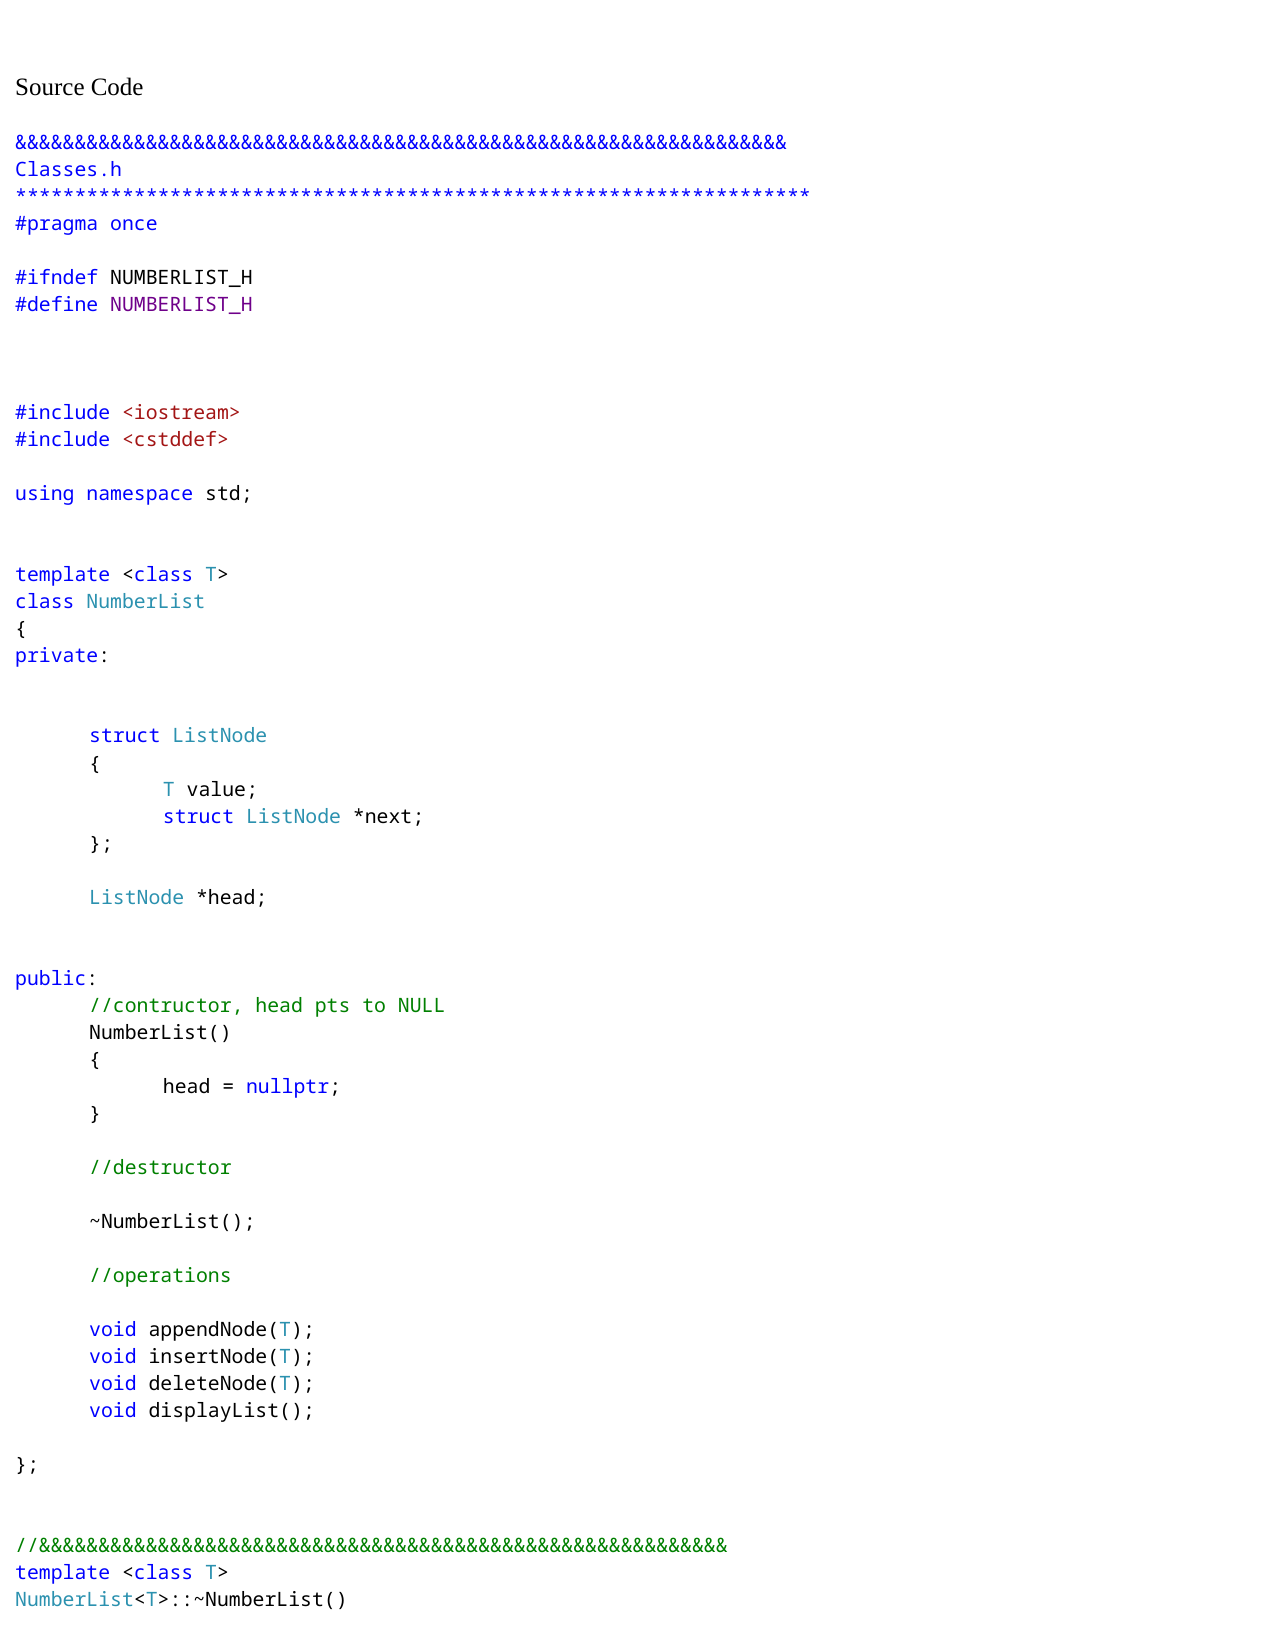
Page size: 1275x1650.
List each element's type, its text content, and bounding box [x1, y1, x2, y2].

text class NumberList [15, 587, 1260, 614]
text { [15, 749, 1260, 776]
text NumberList() [15, 1018, 1260, 1046]
text public: [15, 964, 1260, 992]
text #pragma once [15, 209, 1260, 236]
text struct ListNode *next; [15, 803, 1260, 830]
text { [15, 614, 1260, 641]
text void appendNode(T); [15, 1315, 1260, 1342]
text T value; [15, 776, 1260, 803]
text &&&&&&&&&&&&&&&&&&&&&&&&&&&&&&&&&&&&&&&&&&&&&&&&&&&&&&&&&&&&&&&&& [15, 128, 1260, 155]
text //&&&&&&&&&&&&&&&&&&&&&&&&&&&&&&&&&&&&&&&&&&&&&&&&&&&&&&&&&& [15, 1531, 1260, 1558]
text #include <cstddef> [15, 425, 1260, 452]
text template <class T> [15, 560, 1260, 587]
text ~NumberList(); [15, 1207, 1260, 1234]
text //operations [15, 1261, 1260, 1288]
text }; [15, 830, 1260, 857]
text //contructor, head pts to NULL [15, 992, 1260, 1018]
text struct ListNode [15, 722, 1260, 749]
text NumberList<T>::~NumberList() [15, 1585, 1260, 1612]
text void insertNode(T); [15, 1342, 1260, 1369]
text void deleteNode(T); [15, 1369, 1260, 1396]
text #define NUMBERLIST_H [15, 290, 1260, 317]
text //destructor [15, 1153, 1260, 1180]
text using namespace std; [15, 479, 1260, 506]
text { [15, 1046, 1260, 1072]
text private: [15, 641, 1260, 668]
text head = nullptr; [15, 1072, 1260, 1099]
text }; [15, 1450, 1260, 1477]
text #ifndef NUMBERLIST_H [15, 263, 1260, 290]
text Classes.h [15, 155, 1260, 182]
text #include <iostream> [15, 398, 1260, 425]
text template <class T> [15, 1558, 1260, 1585]
text void displayList(); [15, 1396, 1260, 1423]
text ListNode *head; [15, 884, 1260, 911]
text ******************************************************************* [15, 182, 1260, 209]
text } [15, 1099, 1260, 1126]
text Source Code [15, 72, 1260, 101]
